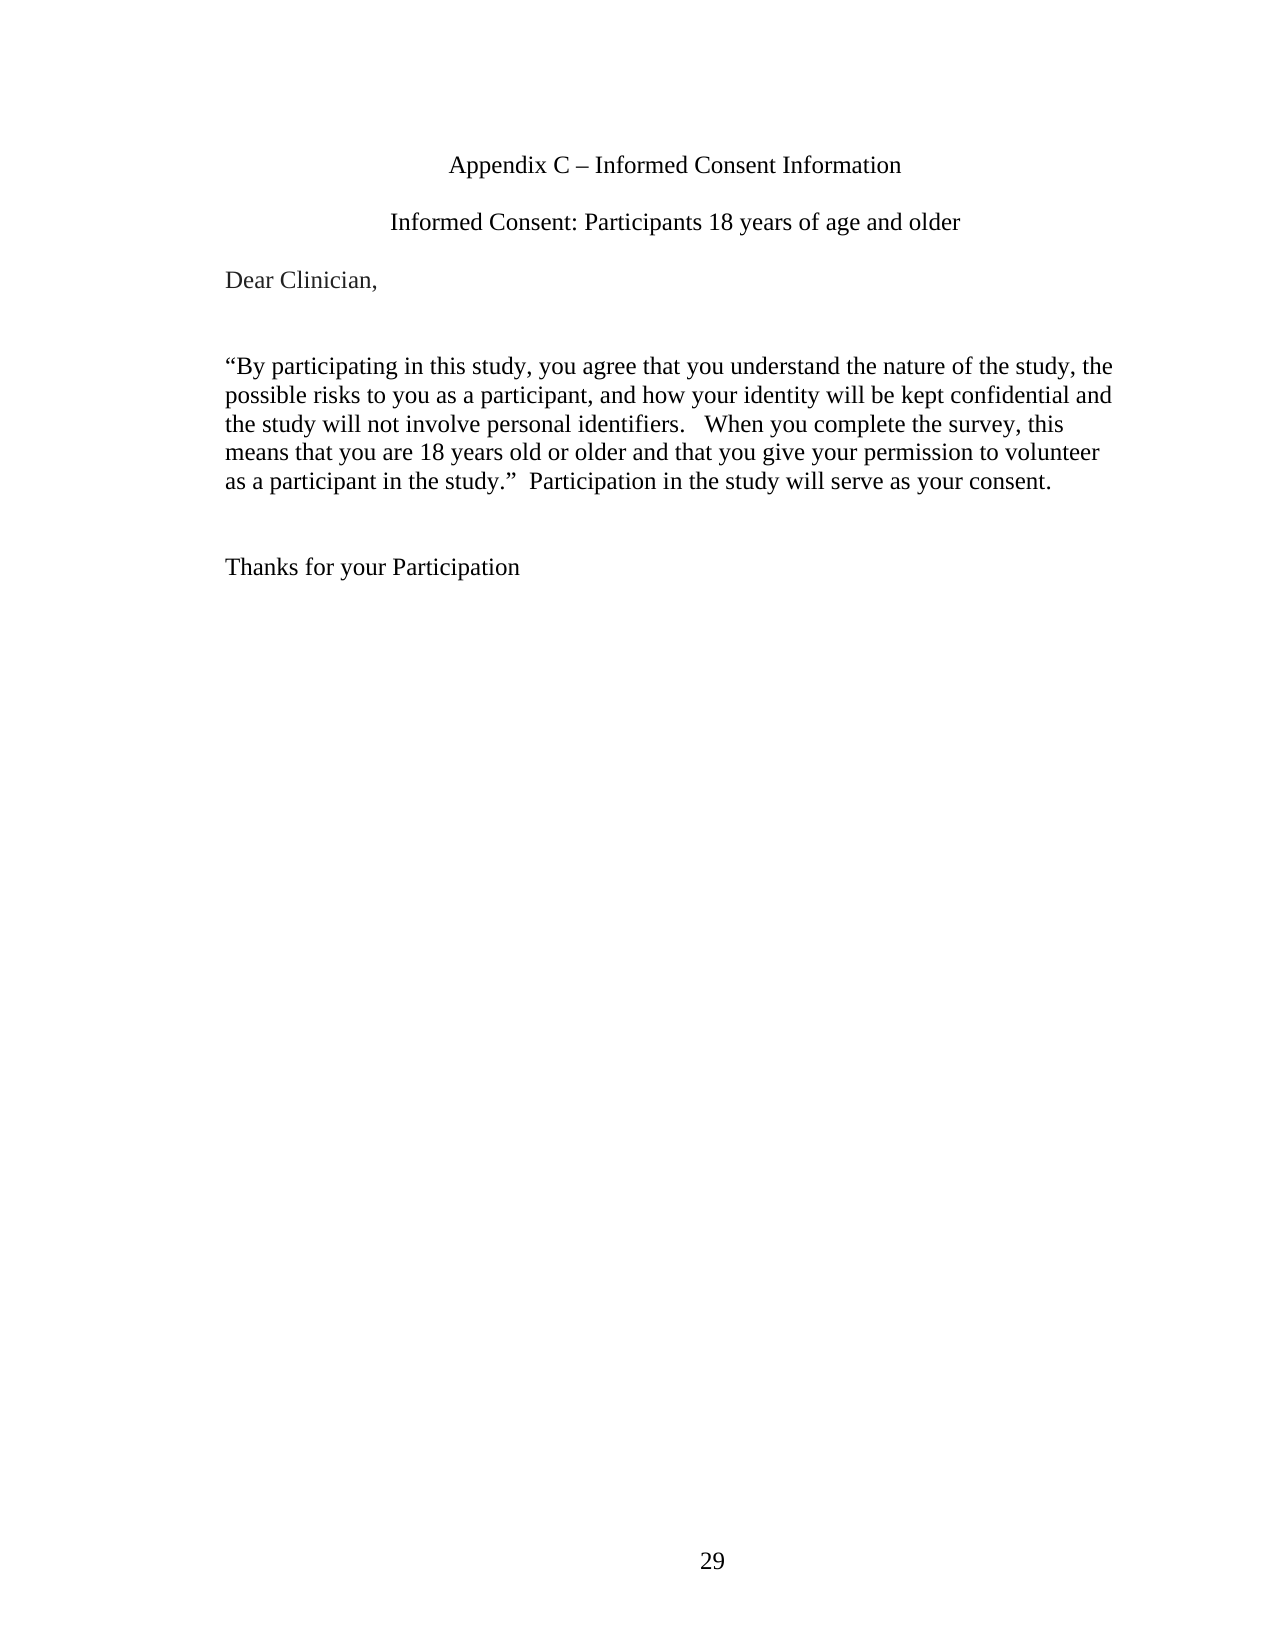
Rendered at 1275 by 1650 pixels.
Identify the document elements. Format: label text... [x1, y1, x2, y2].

text Informed Consent: Participants 18 years of age and older [225, 207, 1125, 236]
text Dear Clinician, [378, 265, 1125, 294]
subtitle Appendix C – Informed Consent Information [225, 150, 1125, 179]
text “By participating in this study, you agree that you understand the nature of the study, the possible risks to you as a participant, and how your identity will be kept confidential and the study will not involve personal identifiers. When you complete the survey, this means that you are 18 years old or older and that you give your permission to volunteer as a participant in the study.” Participation in the study will serve as your consent. [225, 351, 1125, 495]
text Thanks for your Participation [225, 552, 1125, 581]
